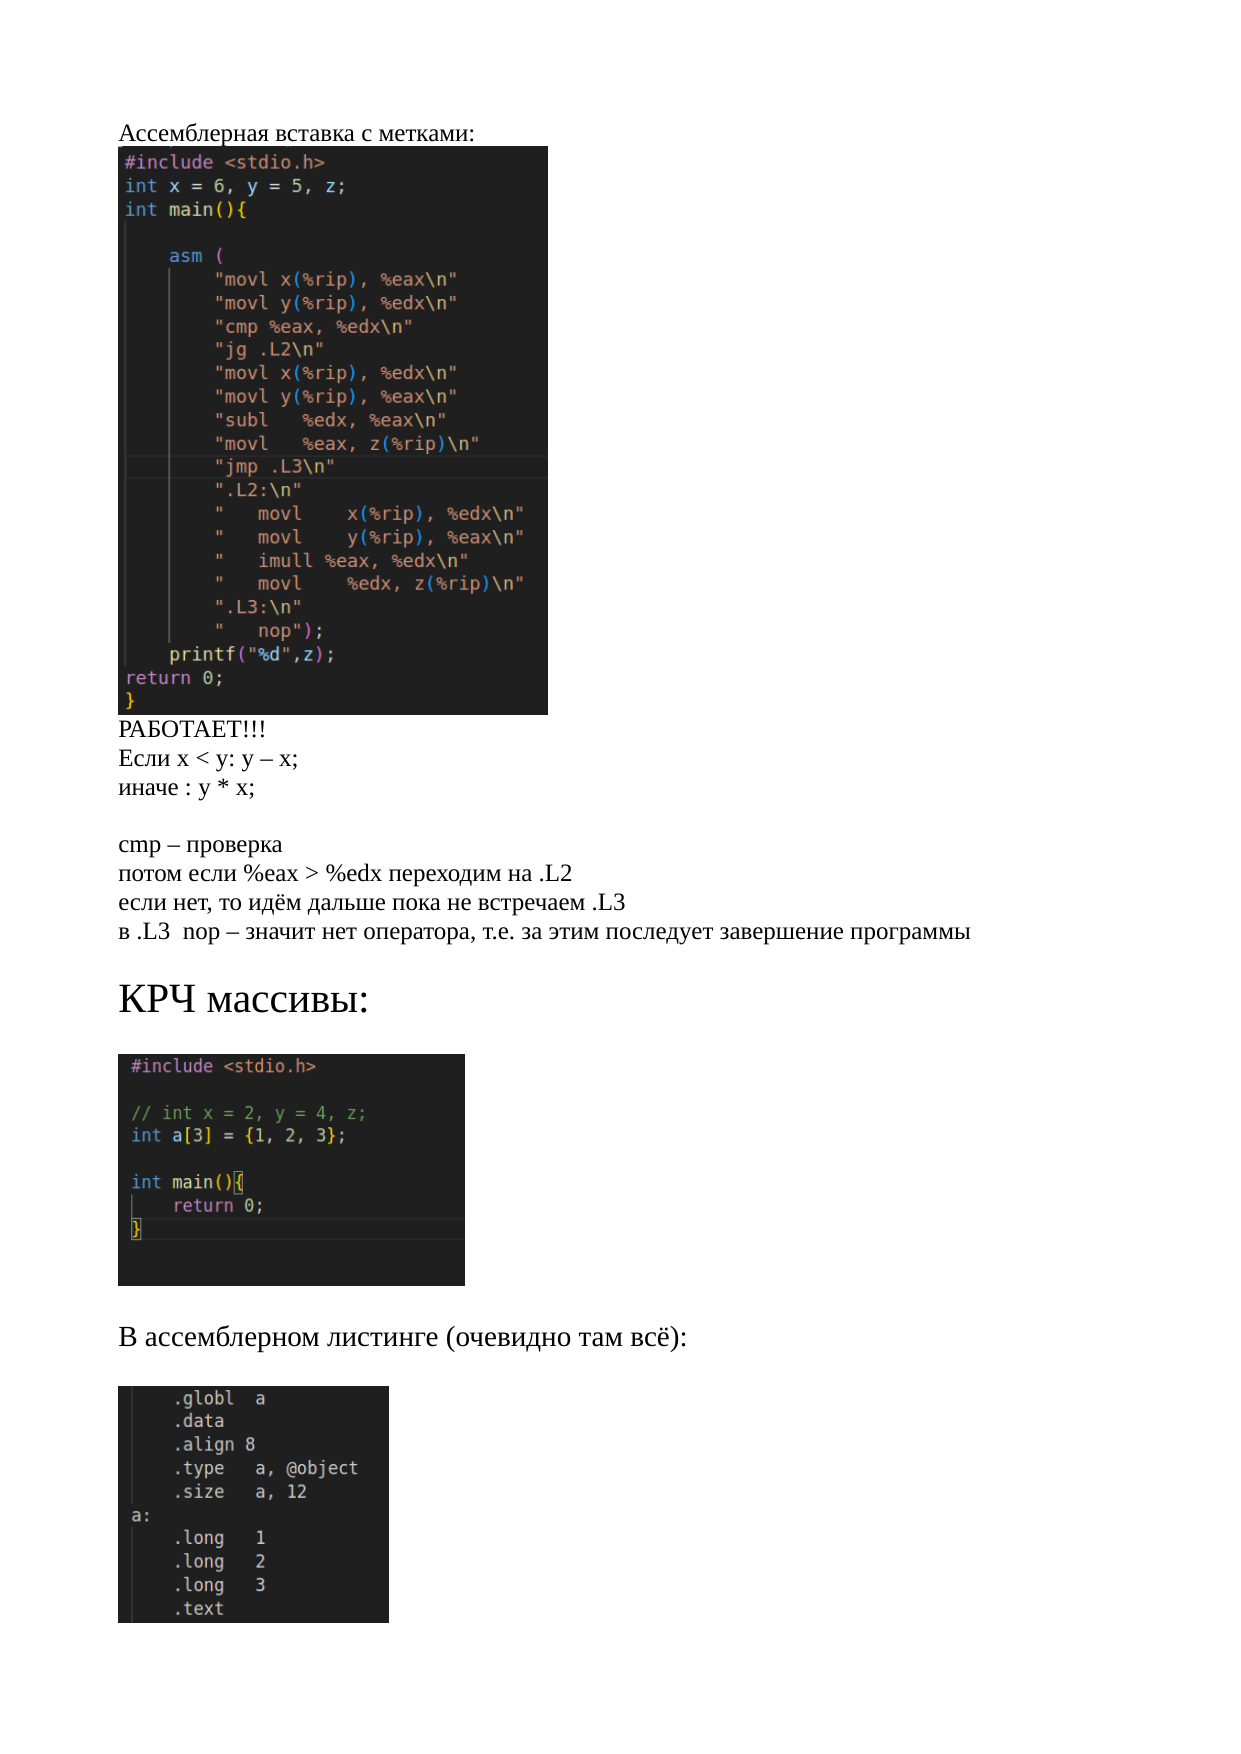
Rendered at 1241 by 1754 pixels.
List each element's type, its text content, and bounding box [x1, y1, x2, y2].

text В ассемблерном листинге (очевидно там всё): [118, 1319, 1122, 1353]
text потом если %eax > %edx переходим на .L2 [118, 858, 1122, 887]
text КРЧ массивы: [118, 973, 1122, 1021]
picture [118, 1054, 465, 1286]
text Ассемблерная вставка с метками: [118, 118, 1122, 147]
picture [118, 146, 548, 715]
text иначе : y * x; [118, 772, 1122, 801]
text cmp – проверка [118, 829, 1122, 858]
text в .L3 nop – значит нет оператора, т.е. за этим последует завершение программы [118, 916, 1122, 944]
text Если x < y: y – x; [118, 743, 1122, 772]
text если нет, то идём дальше пока не встречаем .L3 [118, 887, 1122, 916]
picture [118, 1386, 389, 1623]
text РАБОТАЕТ!!! [118, 714, 1122, 743]
